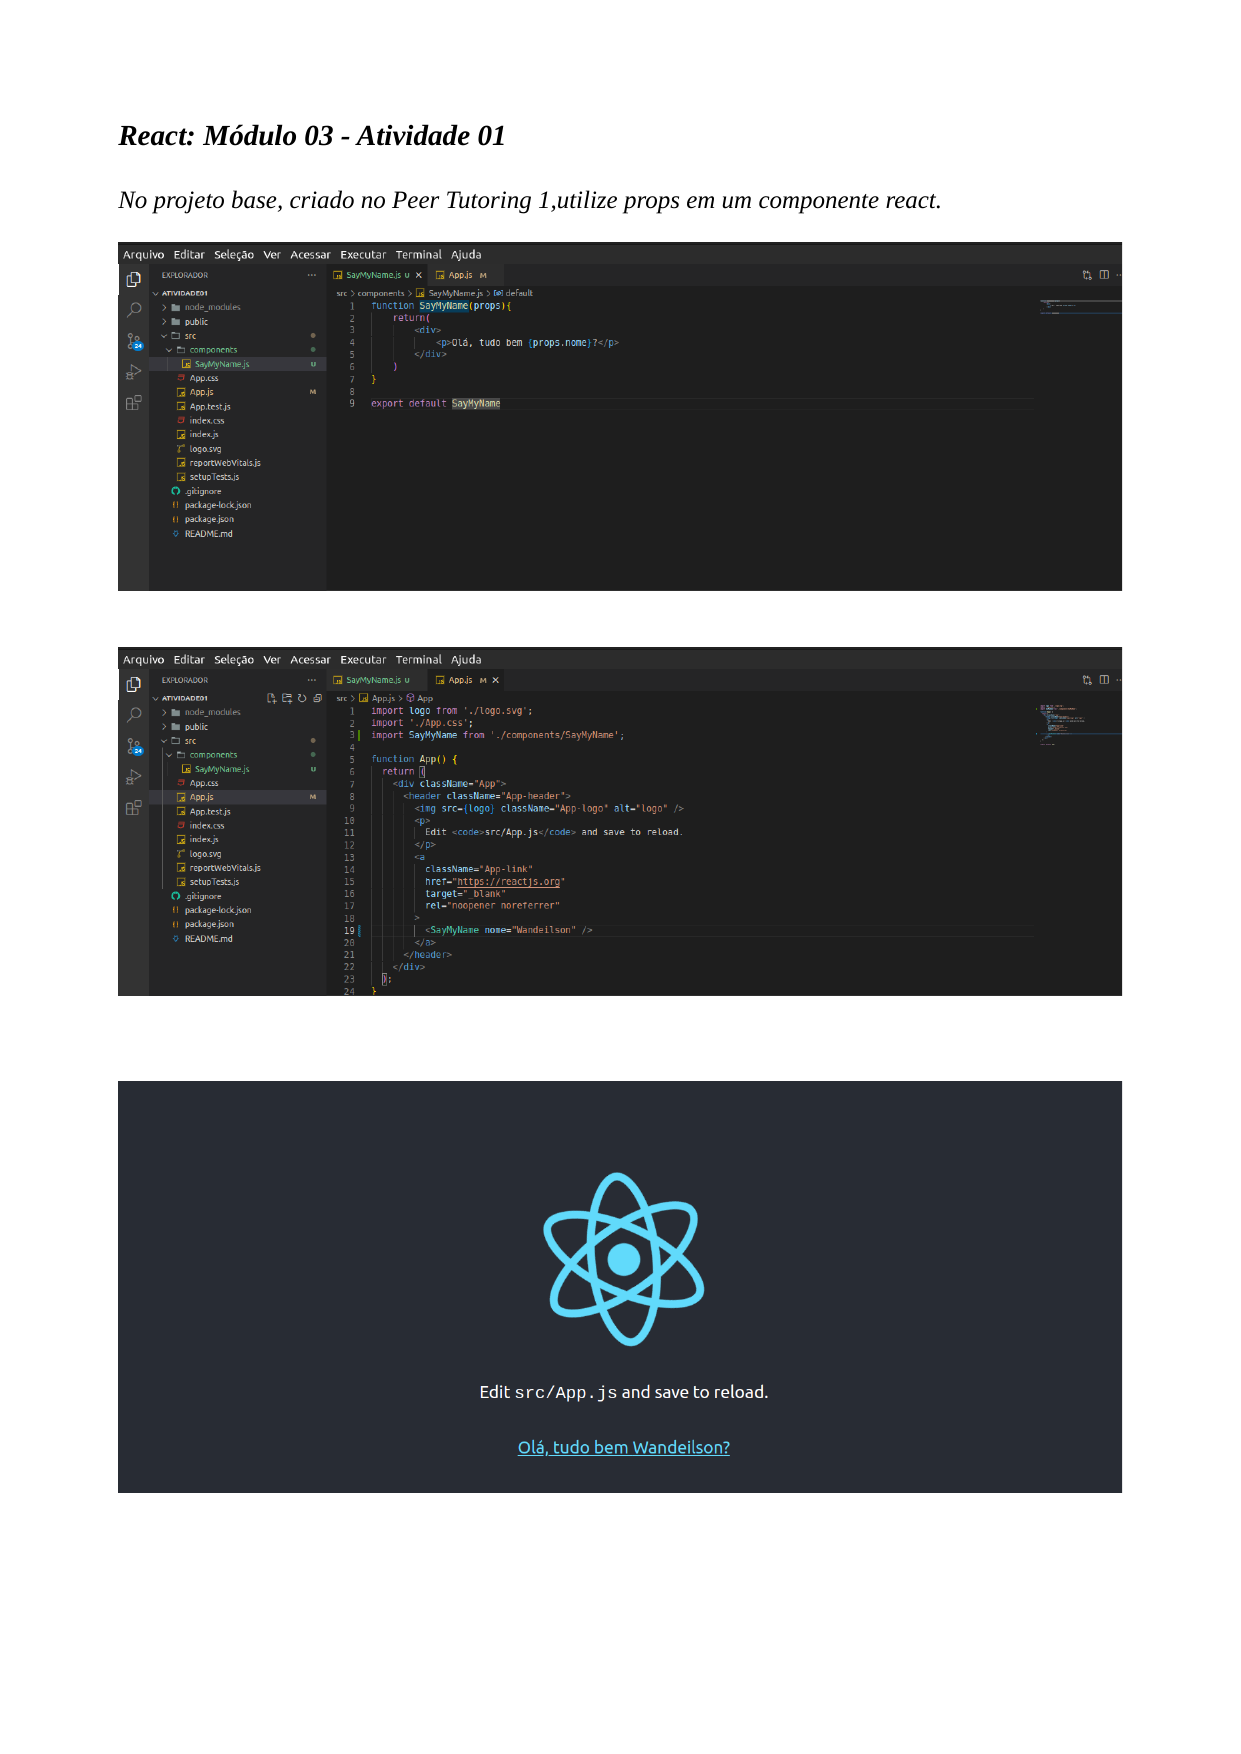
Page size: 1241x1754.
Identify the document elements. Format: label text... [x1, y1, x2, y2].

picture [118, 647, 1123, 996]
text No projeto base, criado no Peer Tutoring 1,utilize props em um componente react. [118, 185, 1122, 214]
picture [118, 1081, 1123, 1493]
text React: Módulo 03 - Atividade 01 [118, 118, 1122, 152]
picture [118, 242, 1123, 591]
